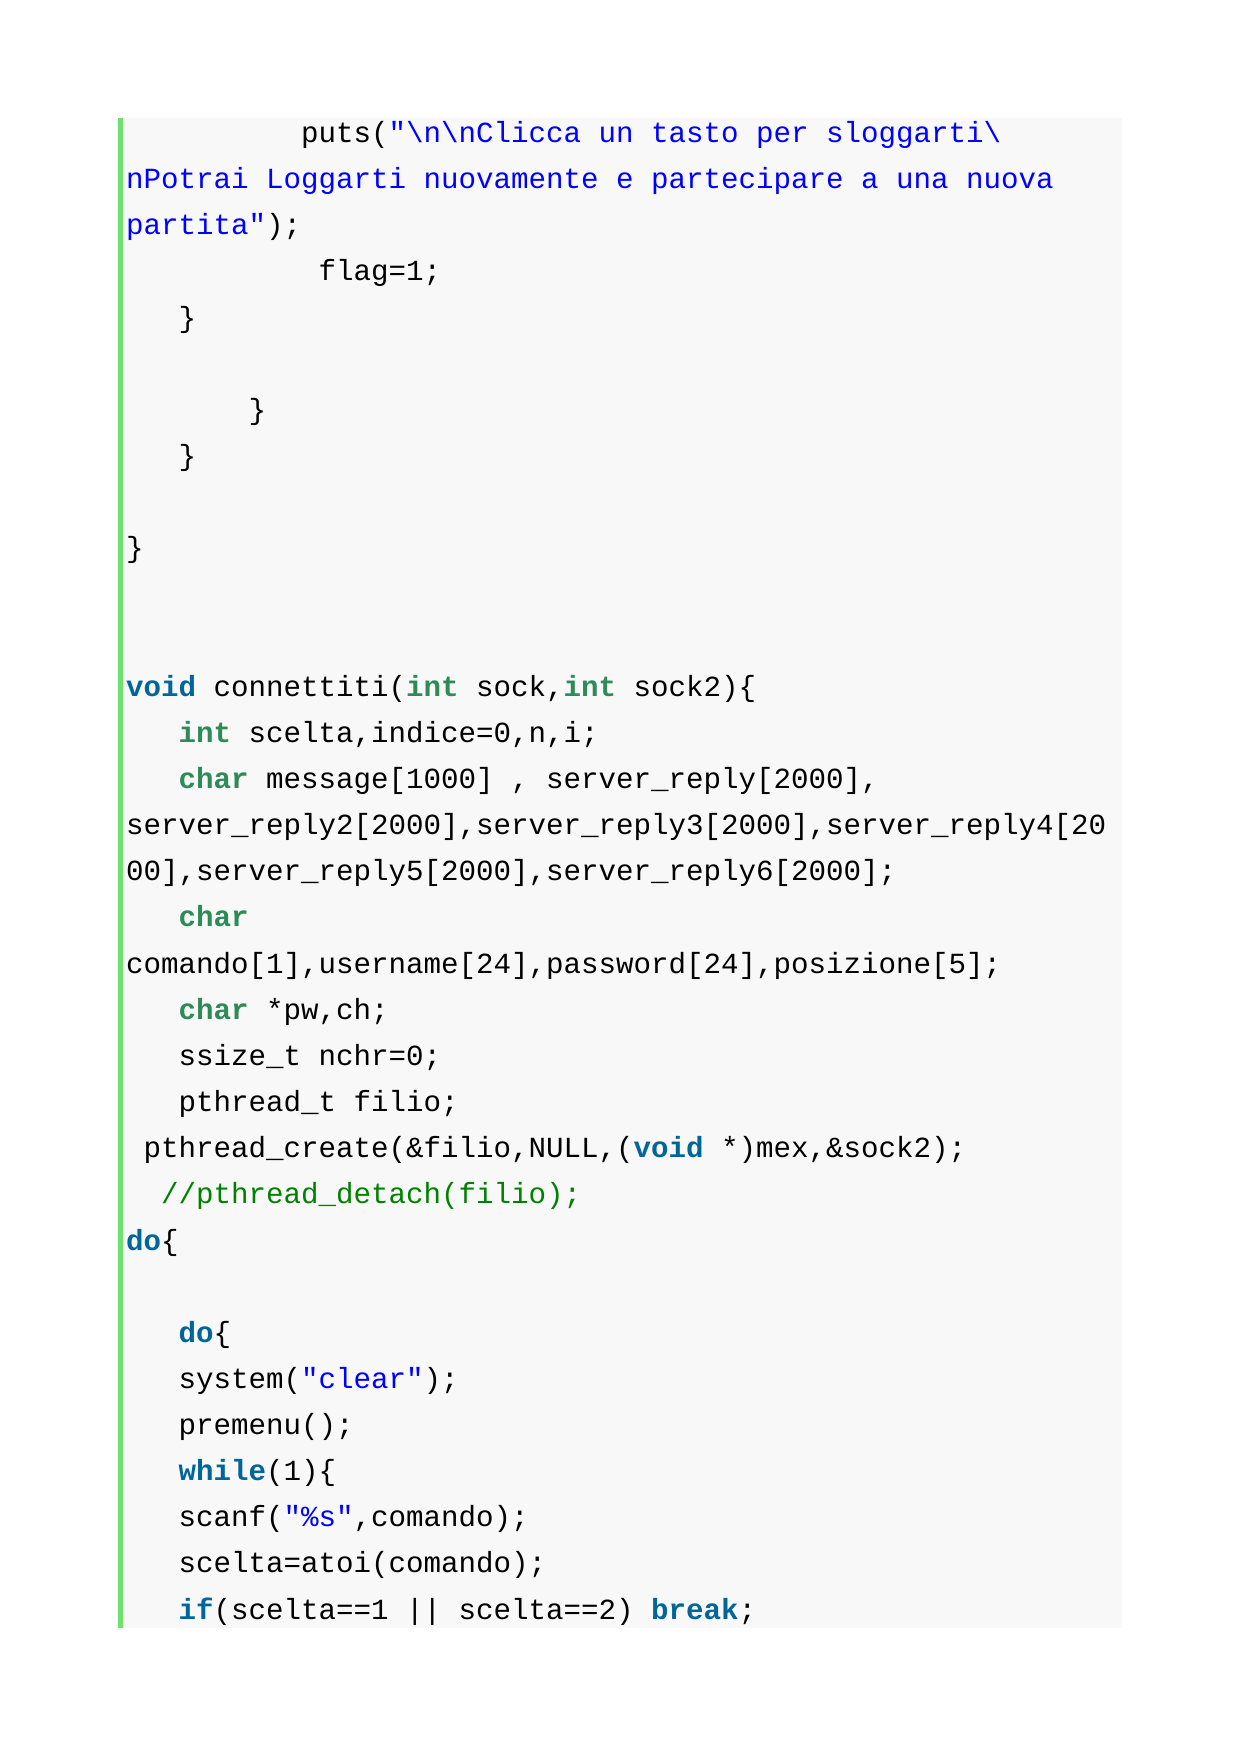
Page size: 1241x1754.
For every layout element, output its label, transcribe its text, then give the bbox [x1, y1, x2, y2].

text scelta=atoi(comando); [123, 1549, 1122, 1582]
text } [123, 441, 1122, 474]
text char *pw,ch; [123, 995, 1122, 1028]
text int scelta,indice=0,n,i; [123, 718, 1122, 751]
text premenu(); [123, 1410, 1122, 1443]
text while(1){ [123, 1456, 1122, 1489]
text flag=1; [123, 257, 1122, 289]
text char comando[1],username[24],password[24],posizione[5]; [123, 903, 1122, 982]
text do{ [123, 1226, 1122, 1259]
text pthread_t filio; [123, 1087, 1122, 1120]
text if(scelta==1 || scelta==2) break; [123, 1595, 1122, 1628]
text } [123, 533, 1122, 566]
text //pthread_detach(filio); [123, 1179, 1122, 1212]
text scanf("%s",comando); [123, 1502, 1122, 1536]
text char message[1000] , server_reply[2000], server_reply2[2000],server_reply3[2000],server_reply4[2000],server_reply5[2000],server_reply6[2000]; [123, 764, 1122, 889]
text do{ [123, 1318, 1122, 1351]
text system("clear"); [123, 1364, 1122, 1397]
text ssize_t nchr=0; [123, 1041, 1122, 1074]
text void connettiti(int sock,int sock2){ [123, 672, 1122, 705]
text pthread_create(&filio,NULL,(void *)mex,&sock2); [123, 1133, 1122, 1166]
text } [123, 303, 1122, 336]
text puts("\n\nClicca un tasto per sloggarti\nPotrai Loggarti nuovamente e partecipare a una nuova partita"); [123, 118, 1122, 243]
text } [123, 395, 1122, 428]
